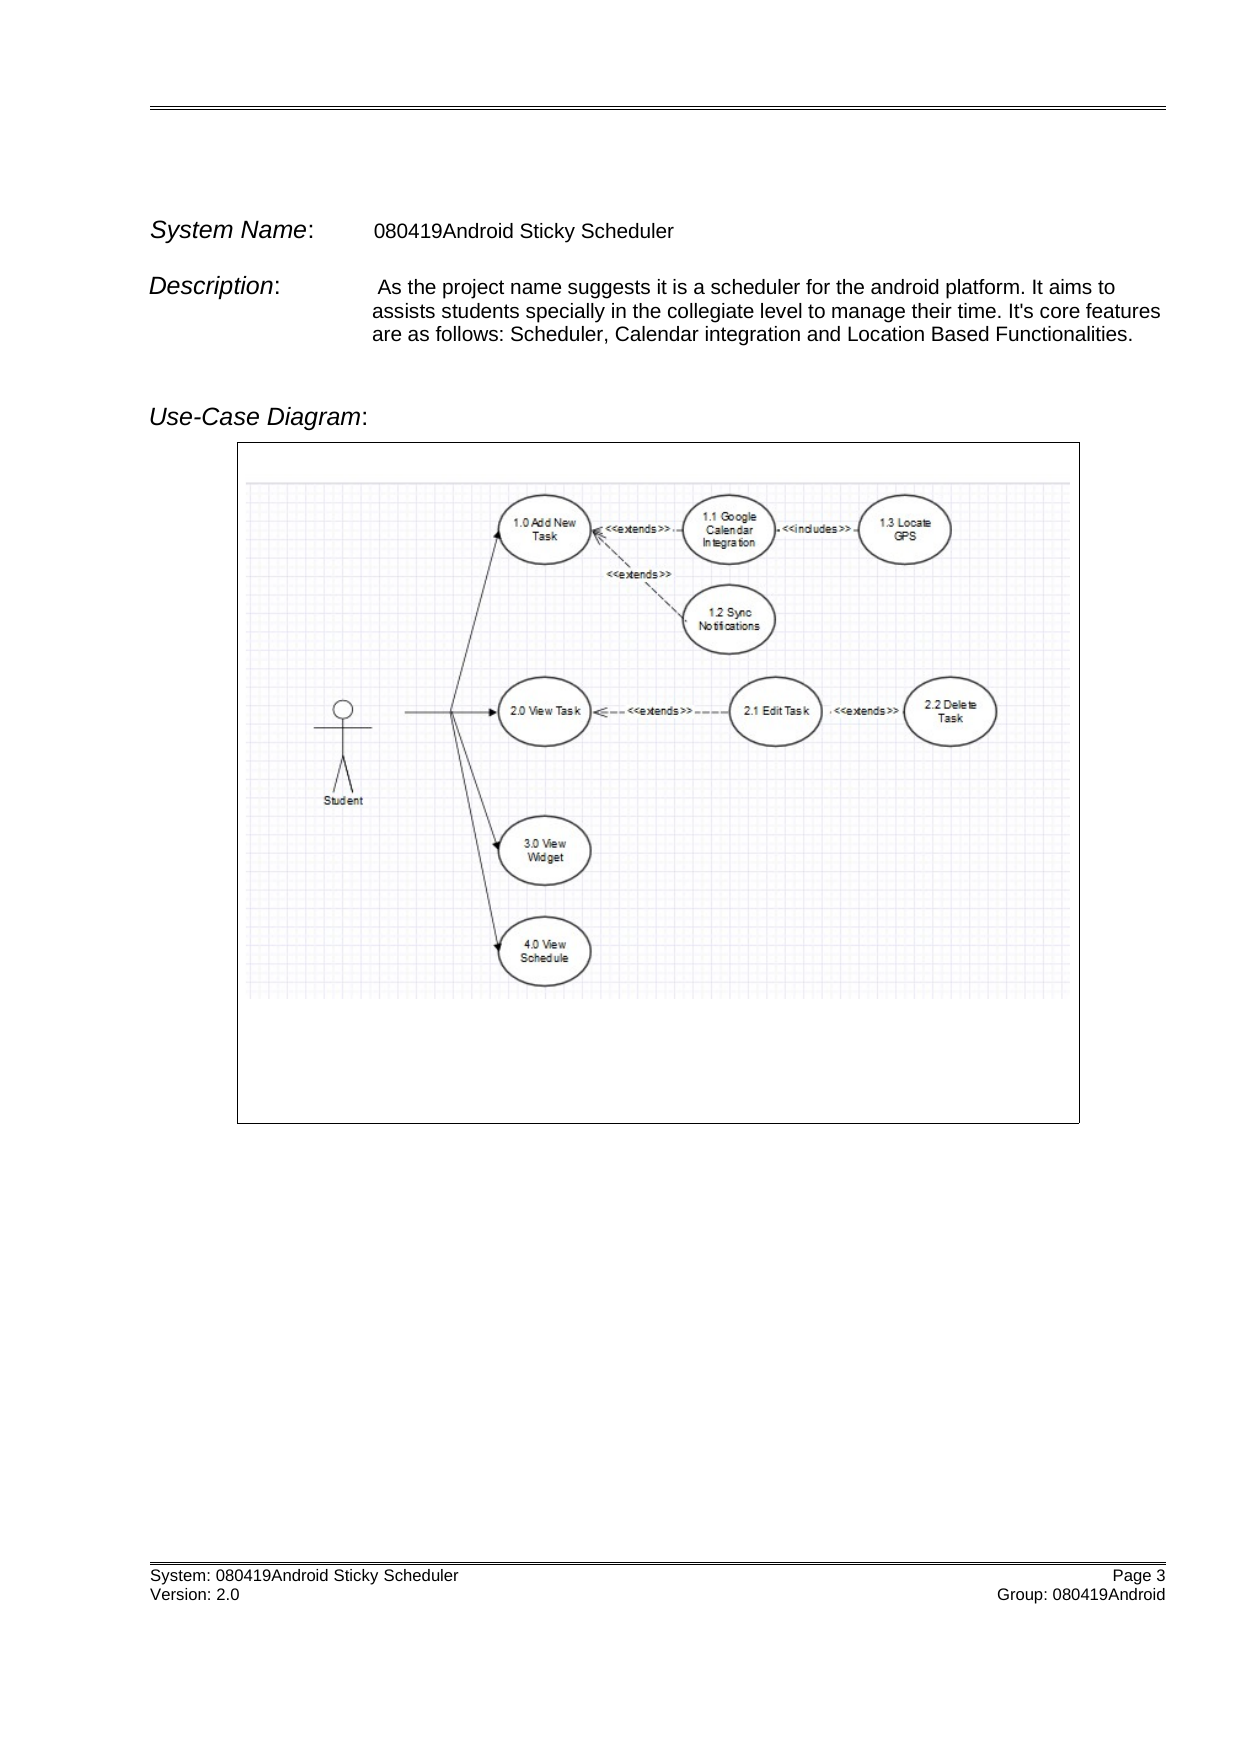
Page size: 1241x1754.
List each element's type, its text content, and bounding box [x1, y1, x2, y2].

text System Name: 080419Android Sticky Scheduler [150, 216, 1166, 244]
picture [245, 474, 1070, 999]
text Description: As the project name suggests it is a scheduler for the android platform. It aims to assists students specially in the collegiate level to manage their time. It's core features are as follows: Scheduler, Calendar integration and Location Based Functionalities. [148, 272, 1166, 346]
text Use-Case Diagram: [148, 402, 1166, 430]
